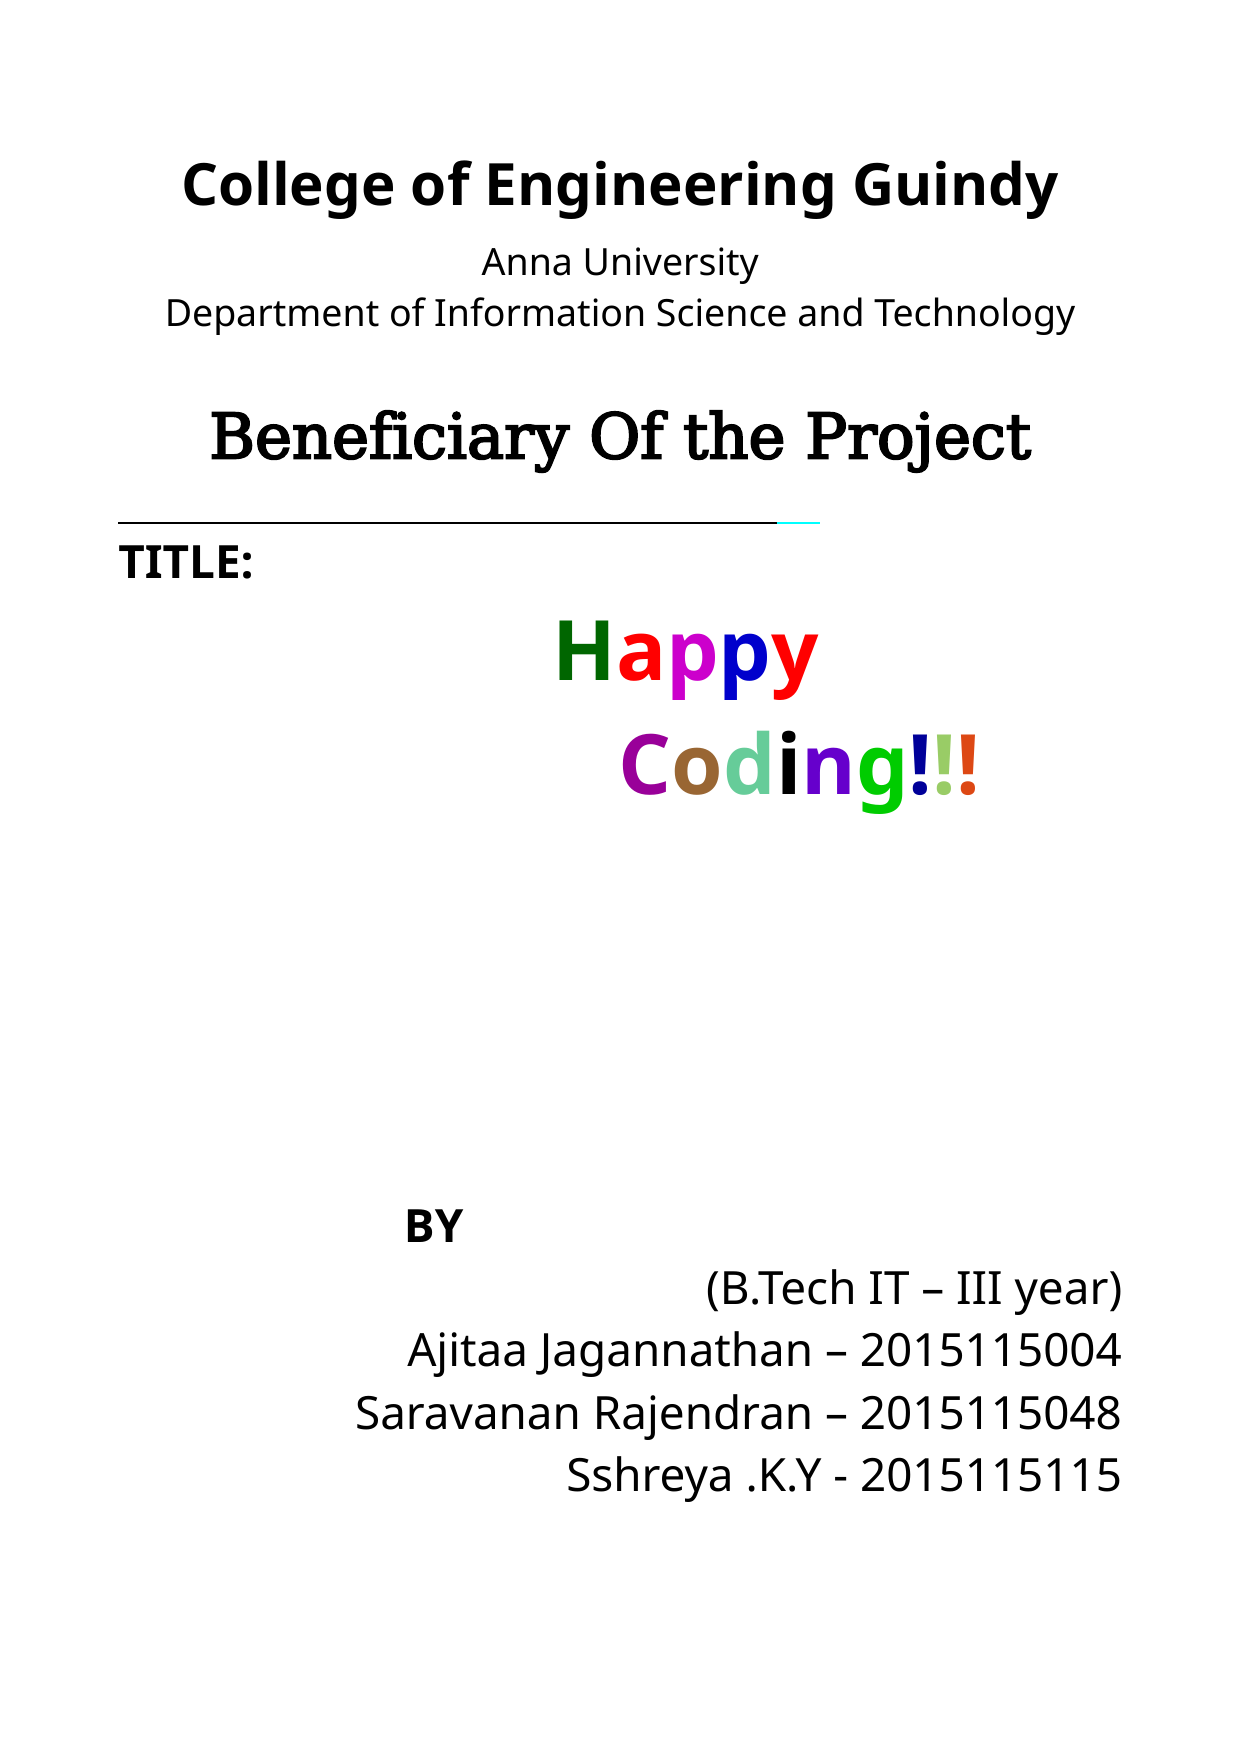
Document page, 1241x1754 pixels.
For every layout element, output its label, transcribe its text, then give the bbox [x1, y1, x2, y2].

text BY [118, 1193, 1122, 1255]
text Sshreya .K.Y - 2015115115 [118, 1443, 1122, 1505]
text Ajitaa Jagannathan – 2015115004 [118, 1318, 1122, 1380]
text Saravanan Rajendran – 2015115048 [118, 1380, 1122, 1443]
title Beneficiary Of the Project [118, 396, 1122, 471]
text Happy [118, 592, 1122, 705]
text Anna University [118, 235, 1122, 286]
text TITLE: [118, 529, 1122, 592]
text (B.Tech IT – III year) [118, 1255, 1122, 1318]
title College of Engineering Guindy [118, 143, 1122, 223]
text Department of Information Science and Technology [118, 286, 1122, 337]
text Coding!!! [118, 705, 1122, 819]
